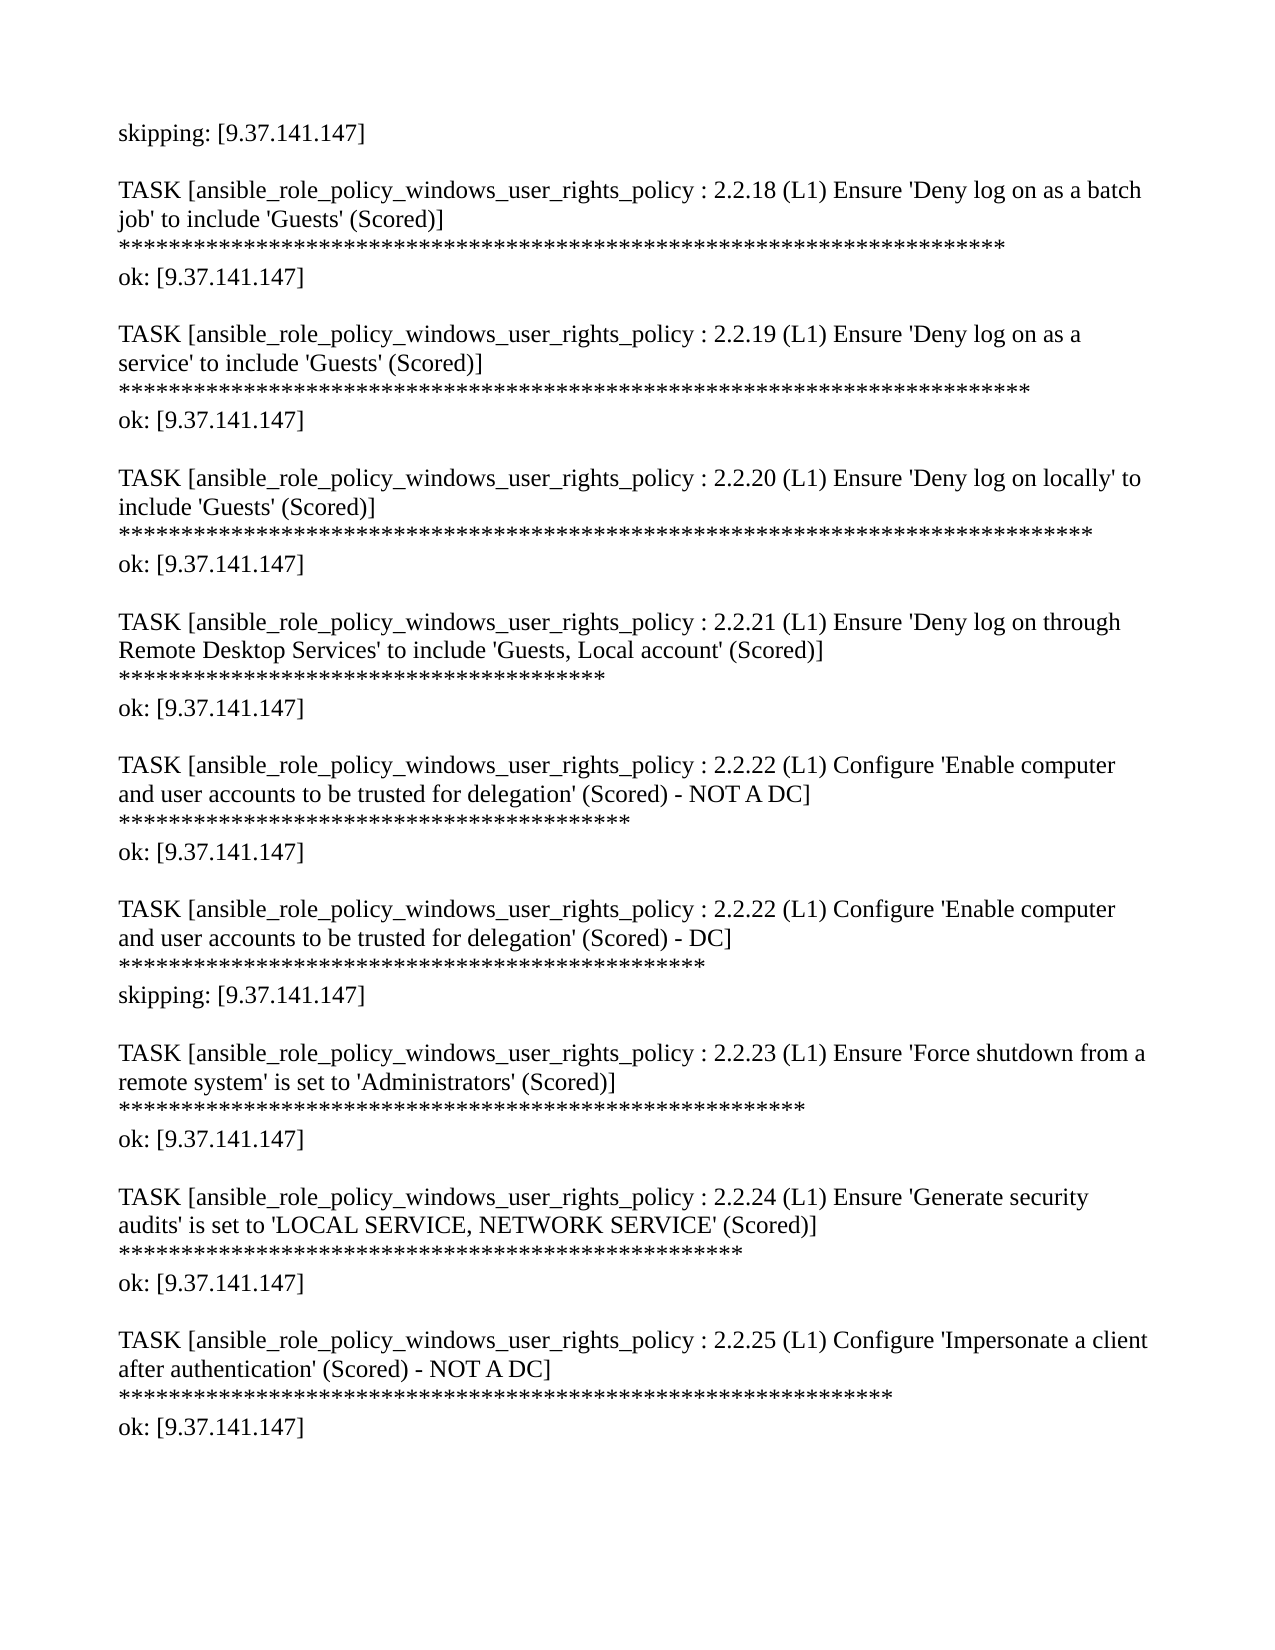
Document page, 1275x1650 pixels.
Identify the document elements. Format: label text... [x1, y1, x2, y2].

text TASK [ansible_role_policy_windows_user_rights_policy : 2.2.18 (L1) Ensure 'Deny log on as a batch job' to include 'Guests' (Scored)] *********************************************************************** [118, 176, 1157, 262]
text ok: [9.37.141.147] [118, 1268, 1157, 1297]
text ok: [9.37.141.147] [118, 406, 1157, 434]
text TASK [ansible_role_policy_windows_user_rights_policy : 2.2.21 (L1) Ensure 'Deny log on through Remote Desktop Services' to include 'Guests, Local account' (Scored)] *************************************** [118, 607, 1157, 693]
text TASK [ansible_role_policy_windows_user_rights_policy : 2.2.20 (L1) Ensure 'Deny log on locally' to include 'Guests' (Scored)] ****************************************************************************** [118, 463, 1157, 549]
text TASK [ansible_role_policy_windows_user_rights_policy : 2.2.22 (L1) Configure 'Enable computer and user accounts to be trusted for delegation' (Scored) - DC] *********************************************** [118, 894, 1157, 981]
text ok: [9.37.141.147] [118, 262, 1157, 291]
text ok: [9.37.141.147] [118, 837, 1157, 866]
text ok: [9.37.141.147] [118, 693, 1157, 722]
text ok: [9.37.141.147] [118, 1412, 1157, 1441]
text TASK [ansible_role_policy_windows_user_rights_policy : 2.2.25 (L1) Configure 'Impersonate a client after authentication' (Scored) - NOT A DC] ************************************************************** [118, 1326, 1157, 1412]
text TASK [ansible_role_policy_windows_user_rights_policy : 2.2.24 (L1) Ensure 'Generate security audits' is set to 'LOCAL SERVICE, NETWORK SERVICE' (Scored)] ************************************************** [118, 1182, 1157, 1268]
text TASK [ansible_role_policy_windows_user_rights_policy : 2.2.22 (L1) Configure 'Enable computer and user accounts to be trusted for delegation' (Scored) - NOT A DC] ***************************************** [118, 751, 1157, 837]
text TASK [ansible_role_policy_windows_user_rights_policy : 2.2.23 (L1) Ensure 'Force shutdown from a remote system' is set to 'Administrators' (Scored)] ******************************************************* [118, 1038, 1157, 1124]
text ok: [9.37.141.147] [118, 549, 1157, 578]
text TASK [ansible_role_policy_windows_user_rights_policy : 2.2.19 (L1) Ensure 'Deny log on as a service' to include 'Guests' (Scored)] ************************************************************************* [118, 319, 1157, 406]
text skipping: [9.37.141.147] [118, 981, 1157, 1009]
text skipping: [9.37.141.147] [118, 118, 1157, 147]
text ok: [9.37.141.147] [118, 1124, 1157, 1153]
